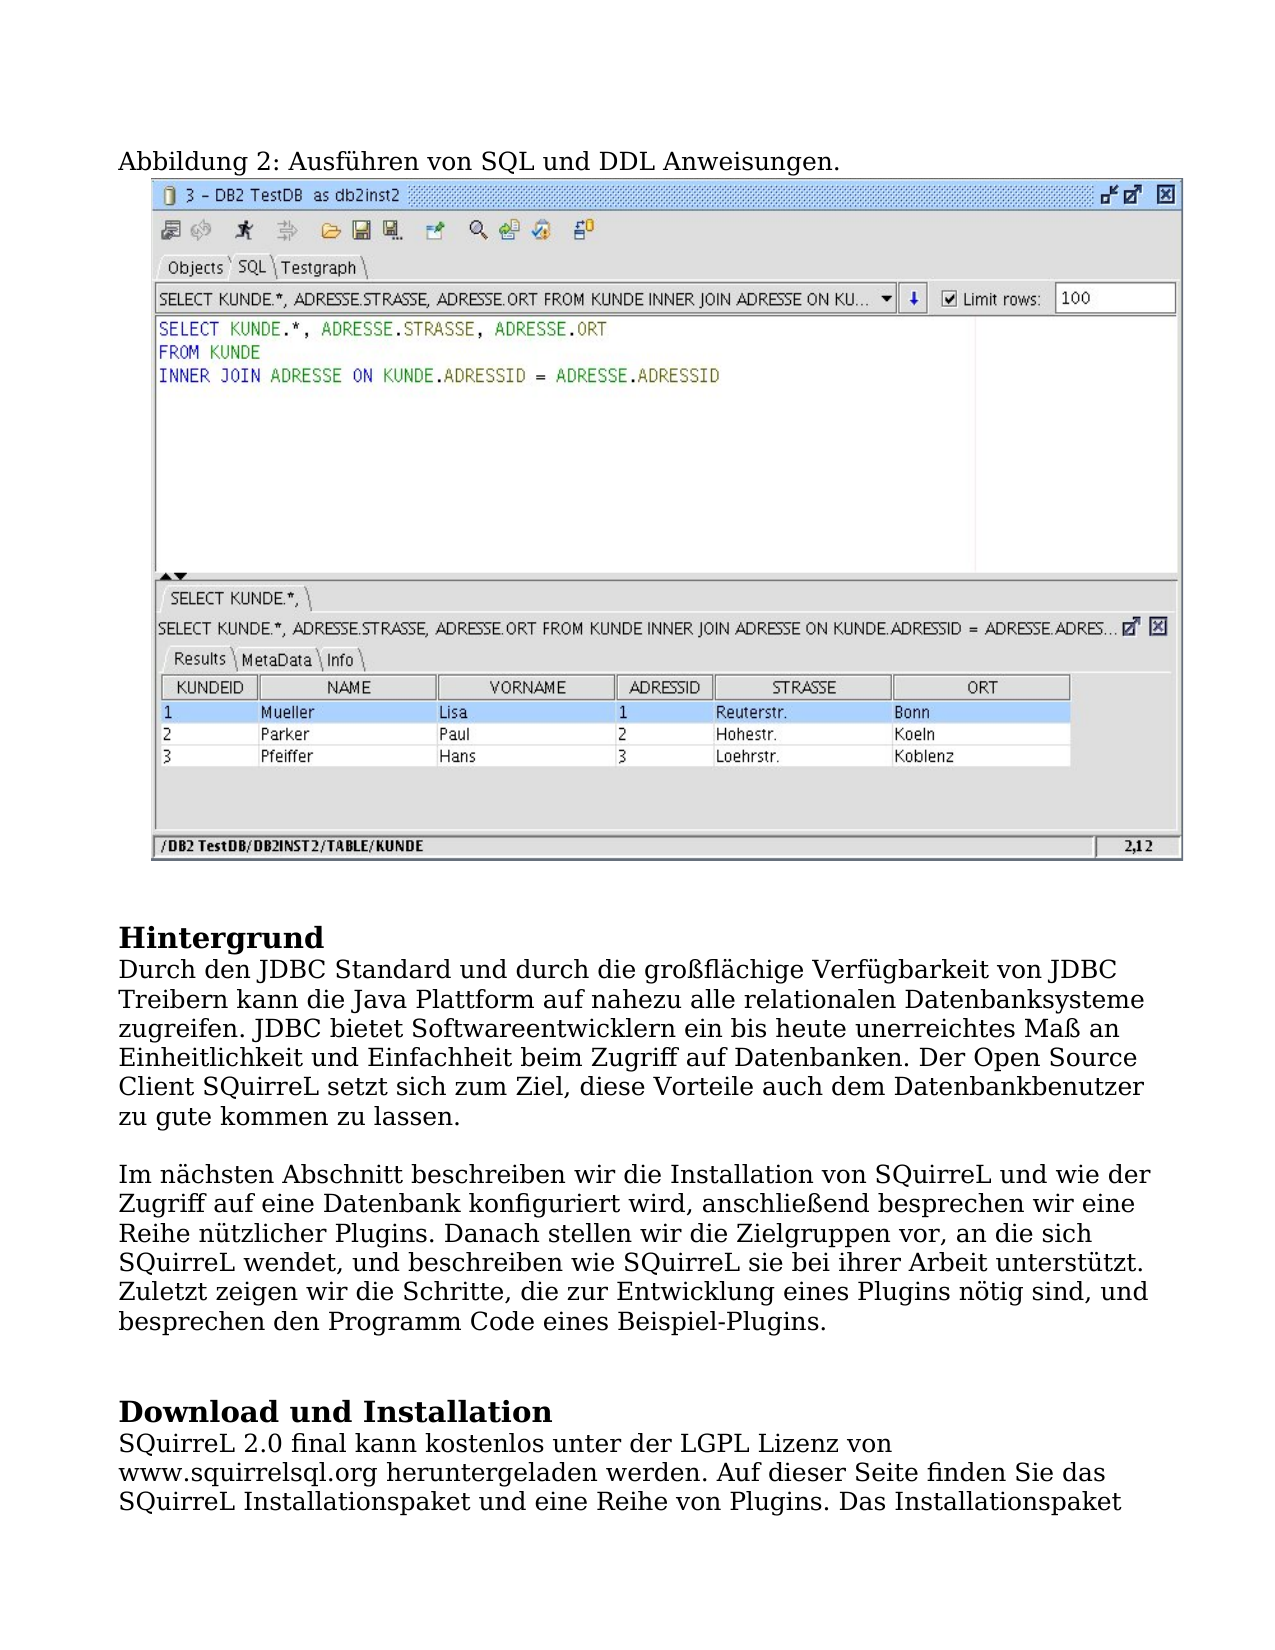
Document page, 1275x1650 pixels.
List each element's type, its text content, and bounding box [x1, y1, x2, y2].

picture [151, 178, 1184, 861]
text SQuirreL 2.0 final kann kostenlos unter der LGPL Lizenz von www.squirrelsql.org heruntergeladen werden. Auf dieser Seite finden Sie das SQuirreL Installationspaket und eine Reihe von Plugins. Das Installationspaket [118, 1429, 1157, 1517]
text Abbildung 2: Ausführen von SQL und DDL Anweisungen. [118, 147, 1157, 177]
text Hintergrund [118, 921, 1157, 956]
text Im nächsten Abschnitt beschreiben wir die Installation von SQuirreL und wie der Zugriff auf eine Datenbank konfiguriert wird, anschließend besprechen wir eine Reihe nützlicher Plugins. Danach stellen wir die Zielgruppen vor, an die sich SQuirreL wendet, und beschreiben wie SQuirreL sie bei ihrer Arbeit unterstützt. Zuletzt zeigen wir die Schritte, die zur Entwicklung eines Plugins nötig sind, und besprechen den Programm Code eines Beispiel-Plugins. [118, 1160, 1157, 1336]
text Durch den JDBC Standard und durch die großflächige Verfügbarkeit von JDBC Treibern kann die Java Plattform auf nahezu alle relationalen Datenbanksysteme zugreifen. JDBC bietet Softwareentwicklern ein bis heute unerreichtes Maß an Einheitlichkeit und Einfachheit beim Zugriff auf Datenbanken. Der Open Source Client SQuirreL setzt sich zum Ziel, diese Vorteile auch dem Datenbankbenutzer zu gute kommen zu lassen. [118, 956, 1157, 1131]
text Download und Installation [118, 1394, 1157, 1429]
